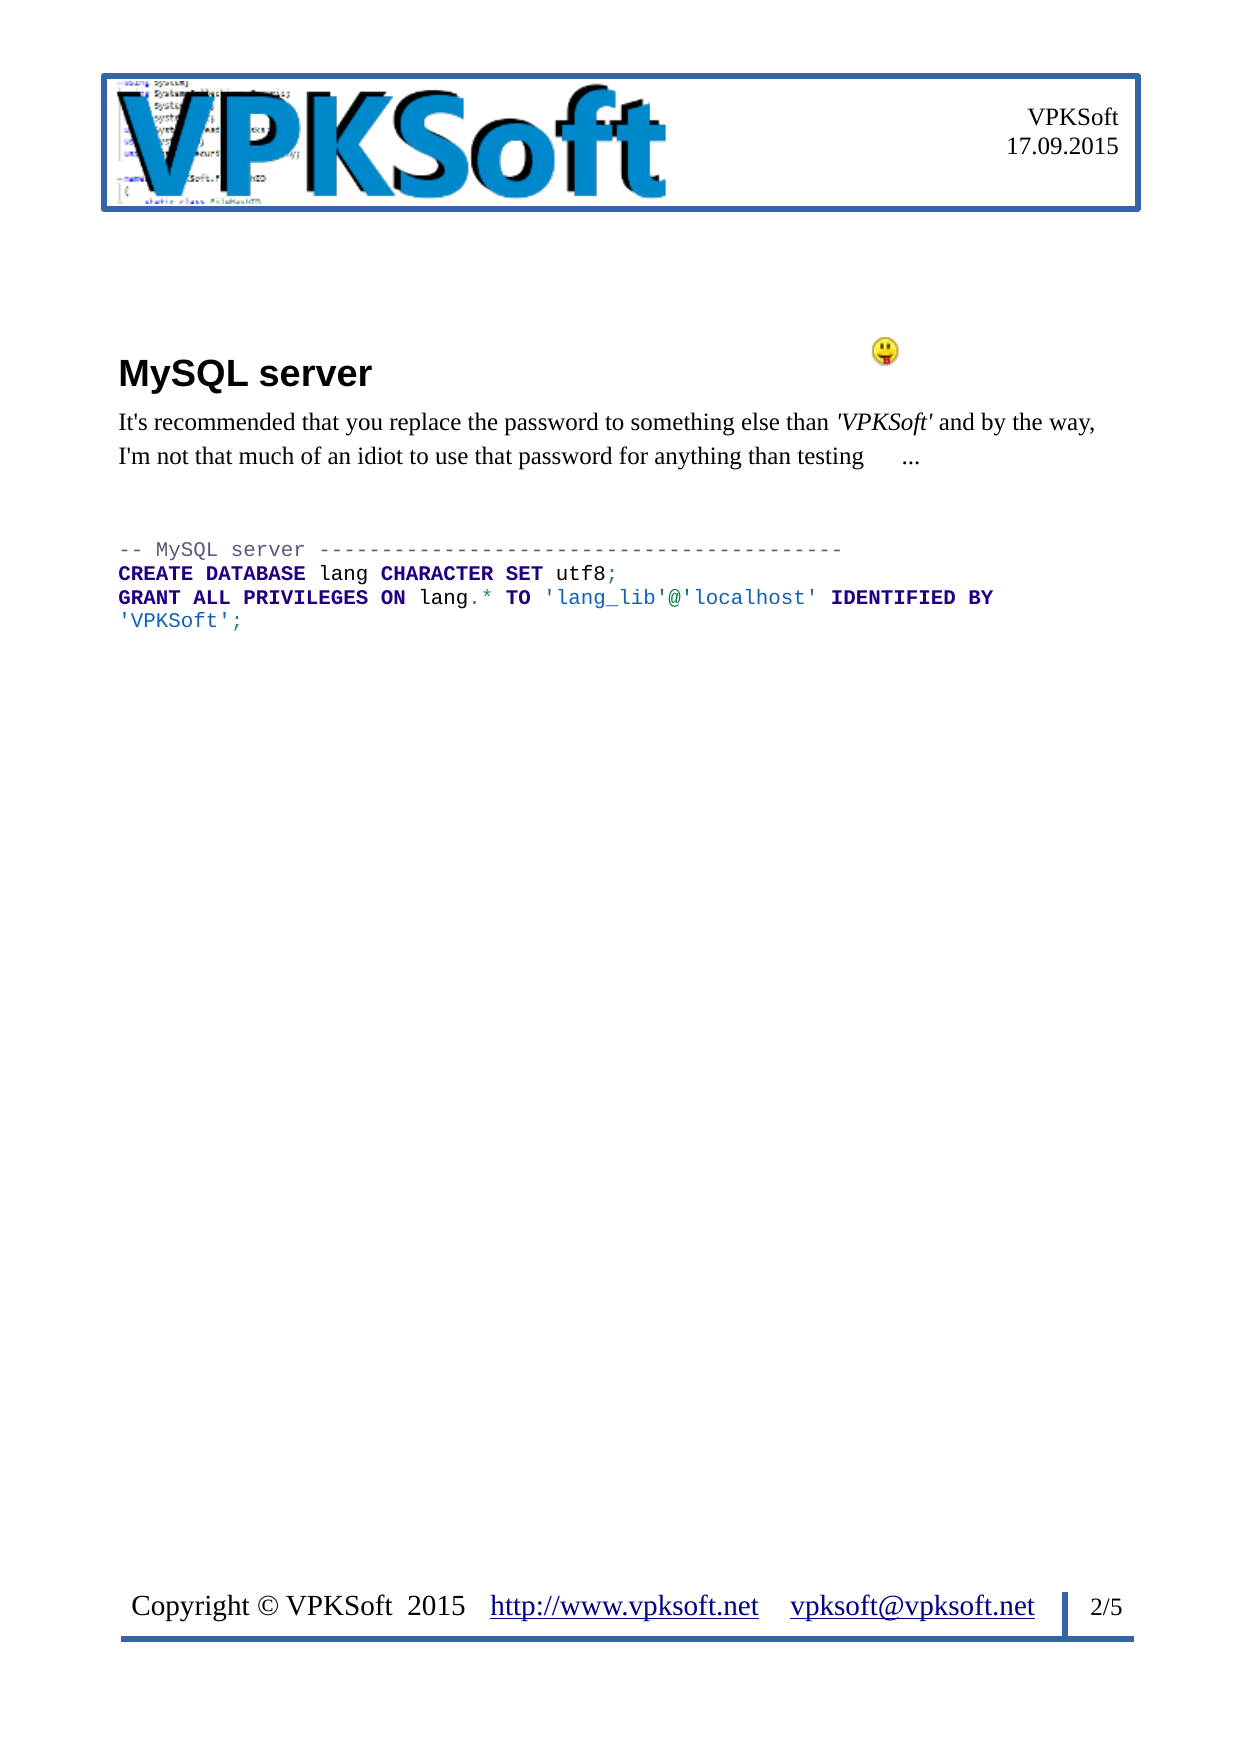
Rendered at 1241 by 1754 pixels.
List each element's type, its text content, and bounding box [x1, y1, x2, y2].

picture [116, 81, 672, 204]
text It's recommended that you replace the password to something else than 'VPKSoft' and by the way, I'm not that much of an idiot to use that password for anything than testing ... [118, 407, 1122, 470]
picture [871, 337, 900, 366]
text -- MySQL server ------------------------------------------ [118, 539, 1122, 563]
text CREATE DATABASE lang CHARACTER SET utf8; [118, 563, 1122, 587]
subtitle MySQL server [118, 351, 1122, 394]
text GRANT ALL PRIVILEGES ON lang.* TO 'lang_lib'@'localhost' IDENTIFIED BY 'VPKSoft'; [118, 587, 1122, 634]
